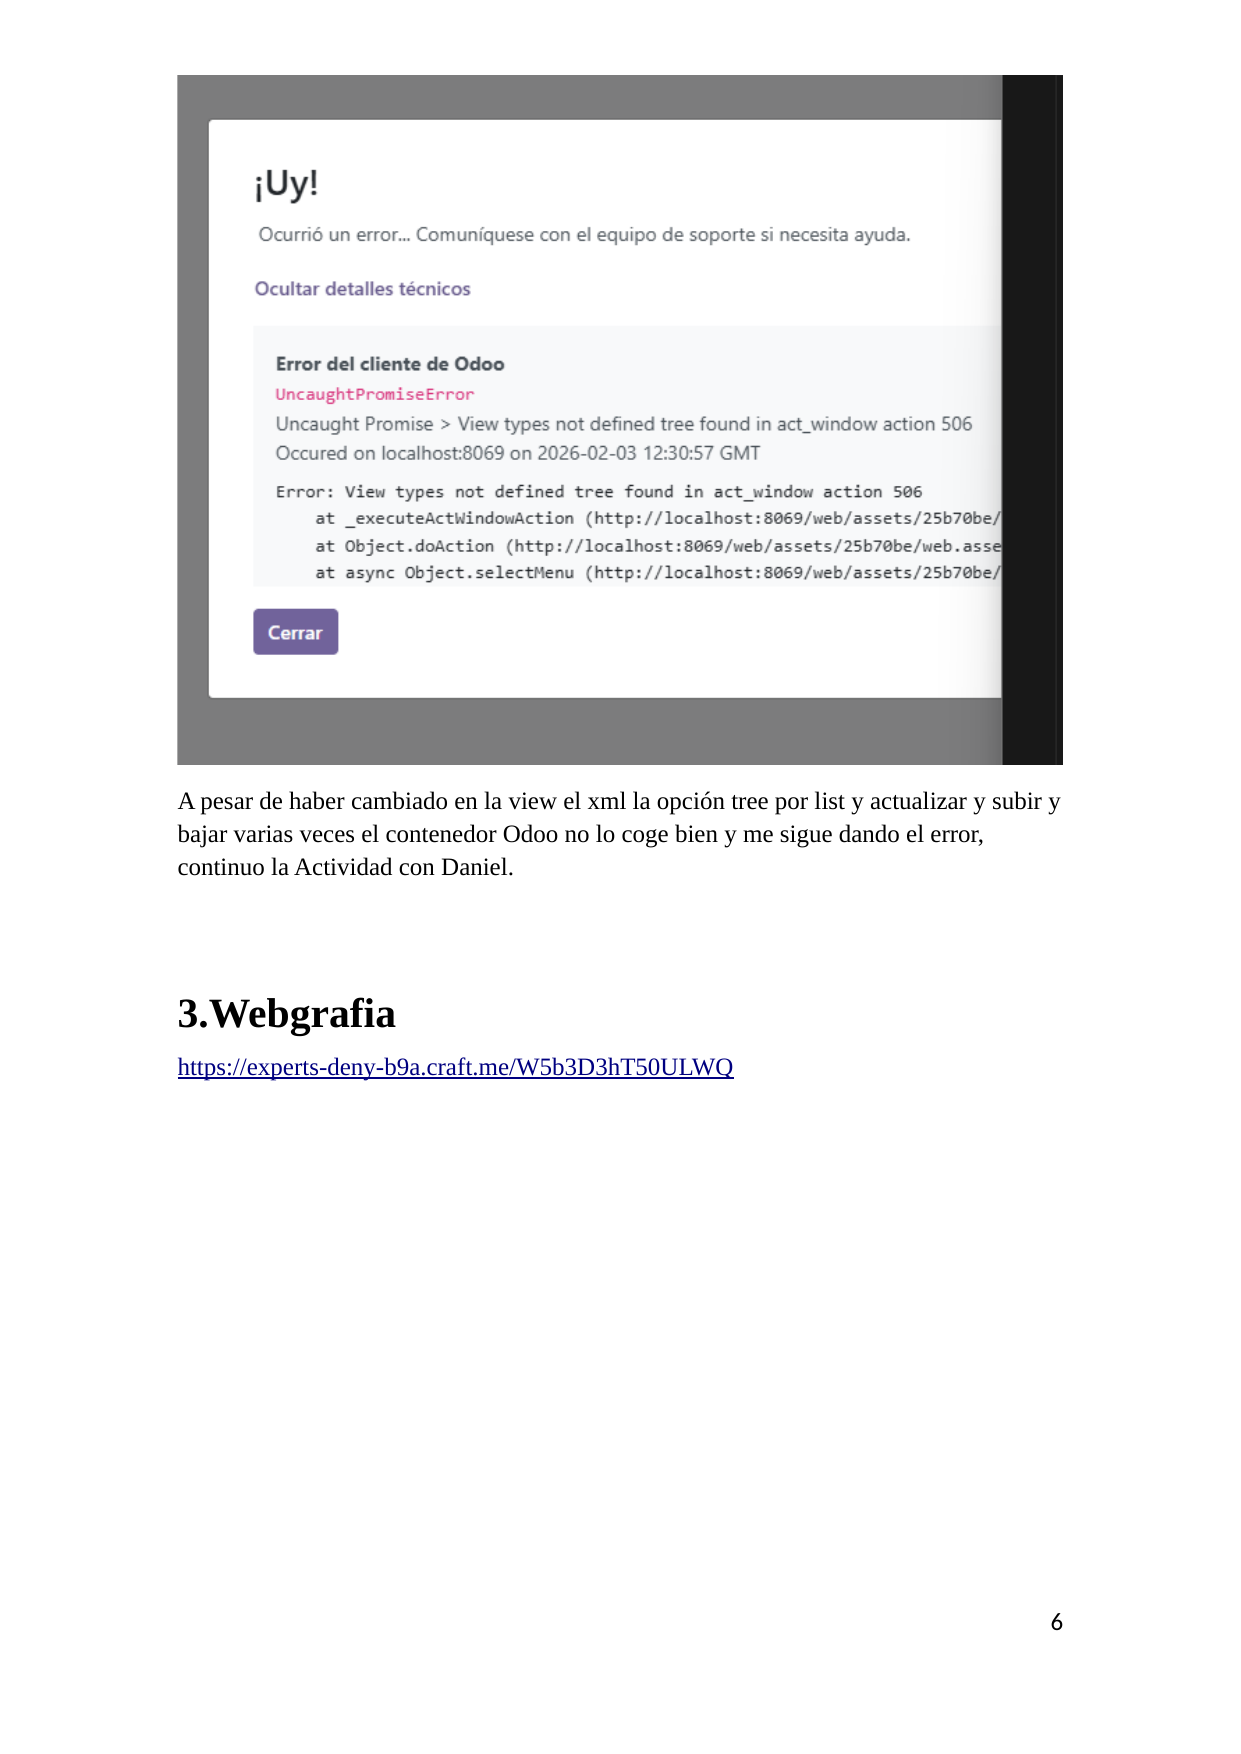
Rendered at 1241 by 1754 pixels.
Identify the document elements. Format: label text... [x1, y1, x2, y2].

text https://experts-deny-b9a.craft.me/W5b3D3hT50ULWQ [177, 1052, 1063, 1081]
subtitle 3.Webgrafia [177, 989, 1063, 1037]
text A pesar de haber cambiado en la view el xml la opción tree por list y actualizar y subir y bajar varias veces el contenedor Odoo no lo coge bien y me sigue dando el error, continuo la Actividad con Daniel. [177, 786, 1063, 881]
